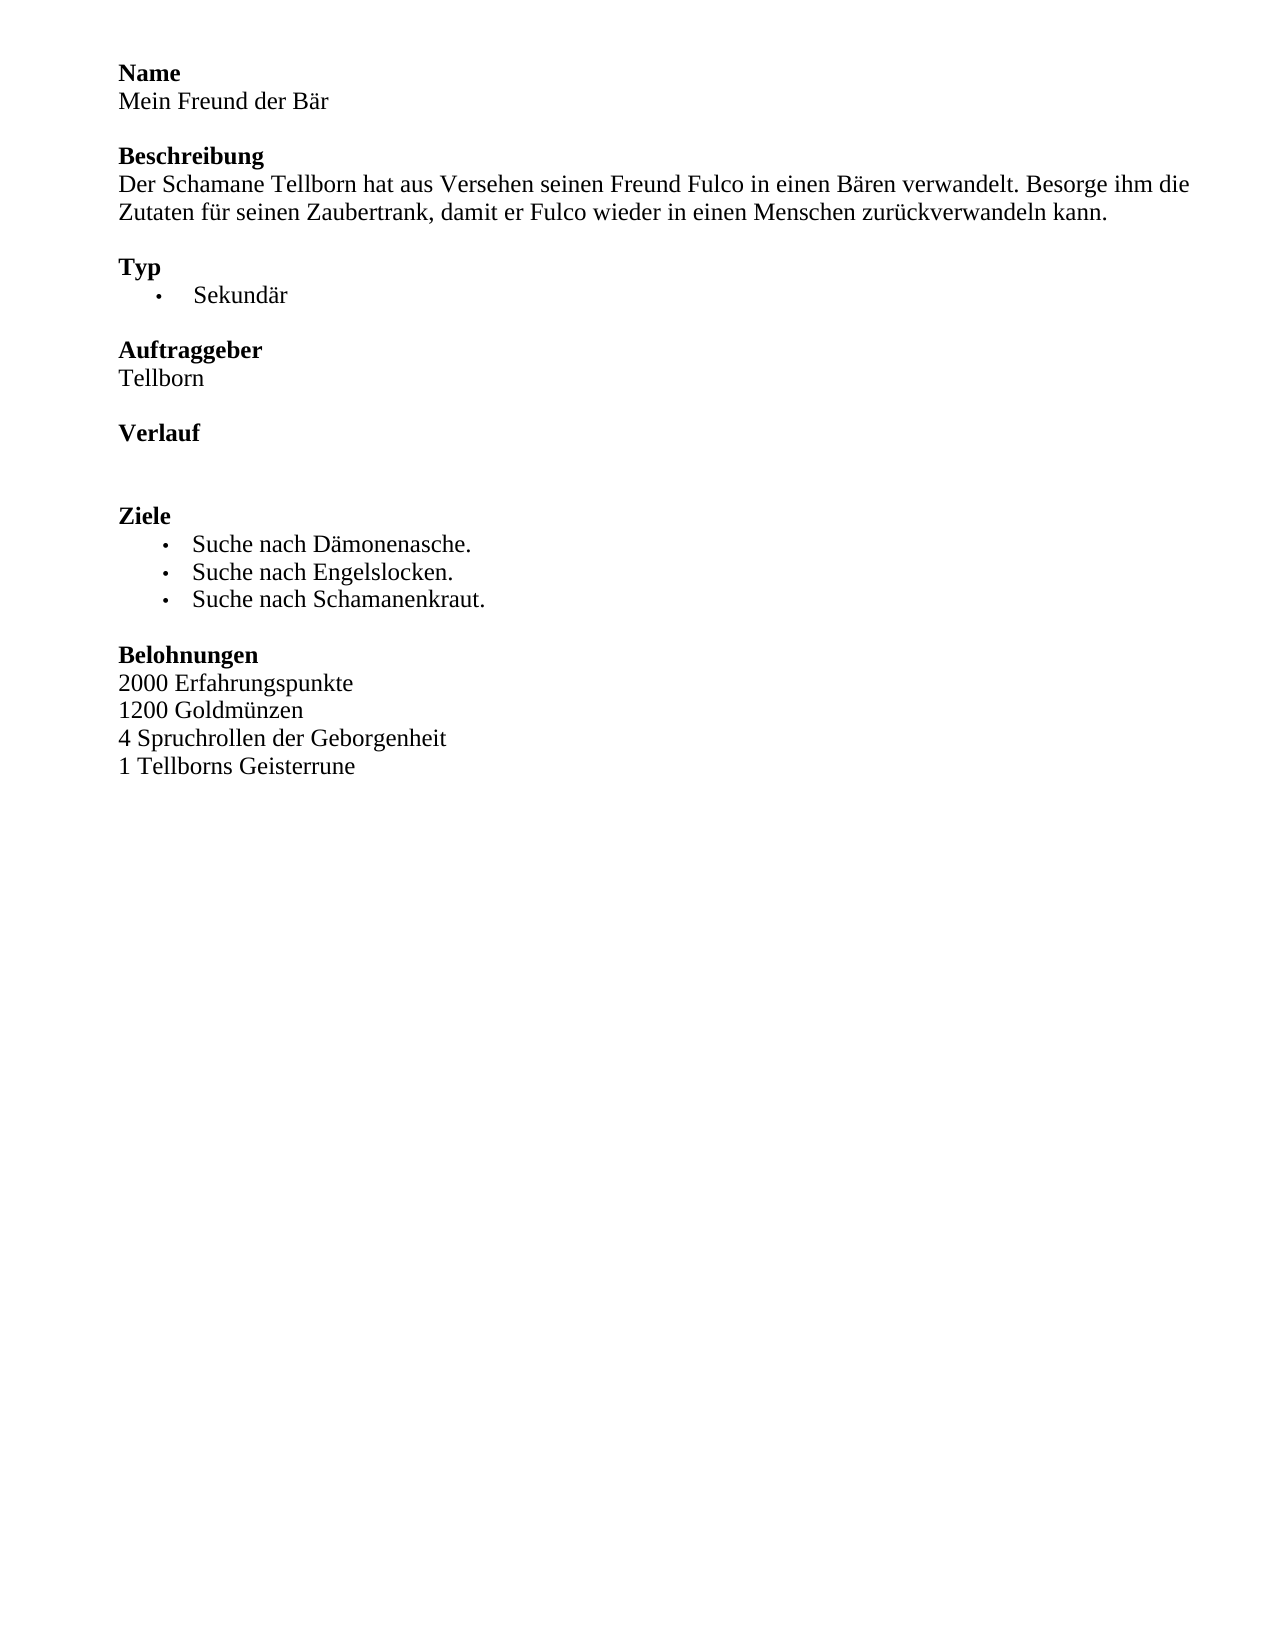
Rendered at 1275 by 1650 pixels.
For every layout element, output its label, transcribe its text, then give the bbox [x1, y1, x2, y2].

text Typ [118, 253, 1216, 281]
text Mein Freund der Bär [118, 87, 1216, 114]
text 1200 Goldmünzen [118, 696, 1216, 724]
list Suche nach Schamanenkraut. [162, 586, 1216, 613]
text 2000 Erfahrungspunkte [118, 669, 1216, 696]
text Der Schamane Tellborn hat aus Versehen seinen Freund Fulco in einen Bären verwandelt. Besorge ihm die Zutaten für seinen Zaubertrank, damit er Fulco wieder in einen Menschen zurückverwandeln kann. [118, 170, 1216, 225]
list Suche nach Engelslocken. [162, 558, 1216, 586]
text <Verlauf> [118, 447, 1216, 475]
text Auftraggeber [118, 336, 1216, 364]
text Name [118, 59, 1216, 87]
text Ziele [118, 502, 1216, 530]
text 4 Spruchrollen der Geborgenheit [118, 724, 1216, 752]
text Beschreibung [118, 142, 1216, 170]
text Belohnungen [118, 641, 1216, 669]
list Sekundär [156, 281, 1216, 308]
list Suche nach Dämonenasche. [162, 530, 1216, 558]
text Tellborn [118, 364, 1216, 392]
text 1 Tellborns Geisterrune [118, 752, 1216, 779]
text Verlauf [118, 419, 1216, 447]
